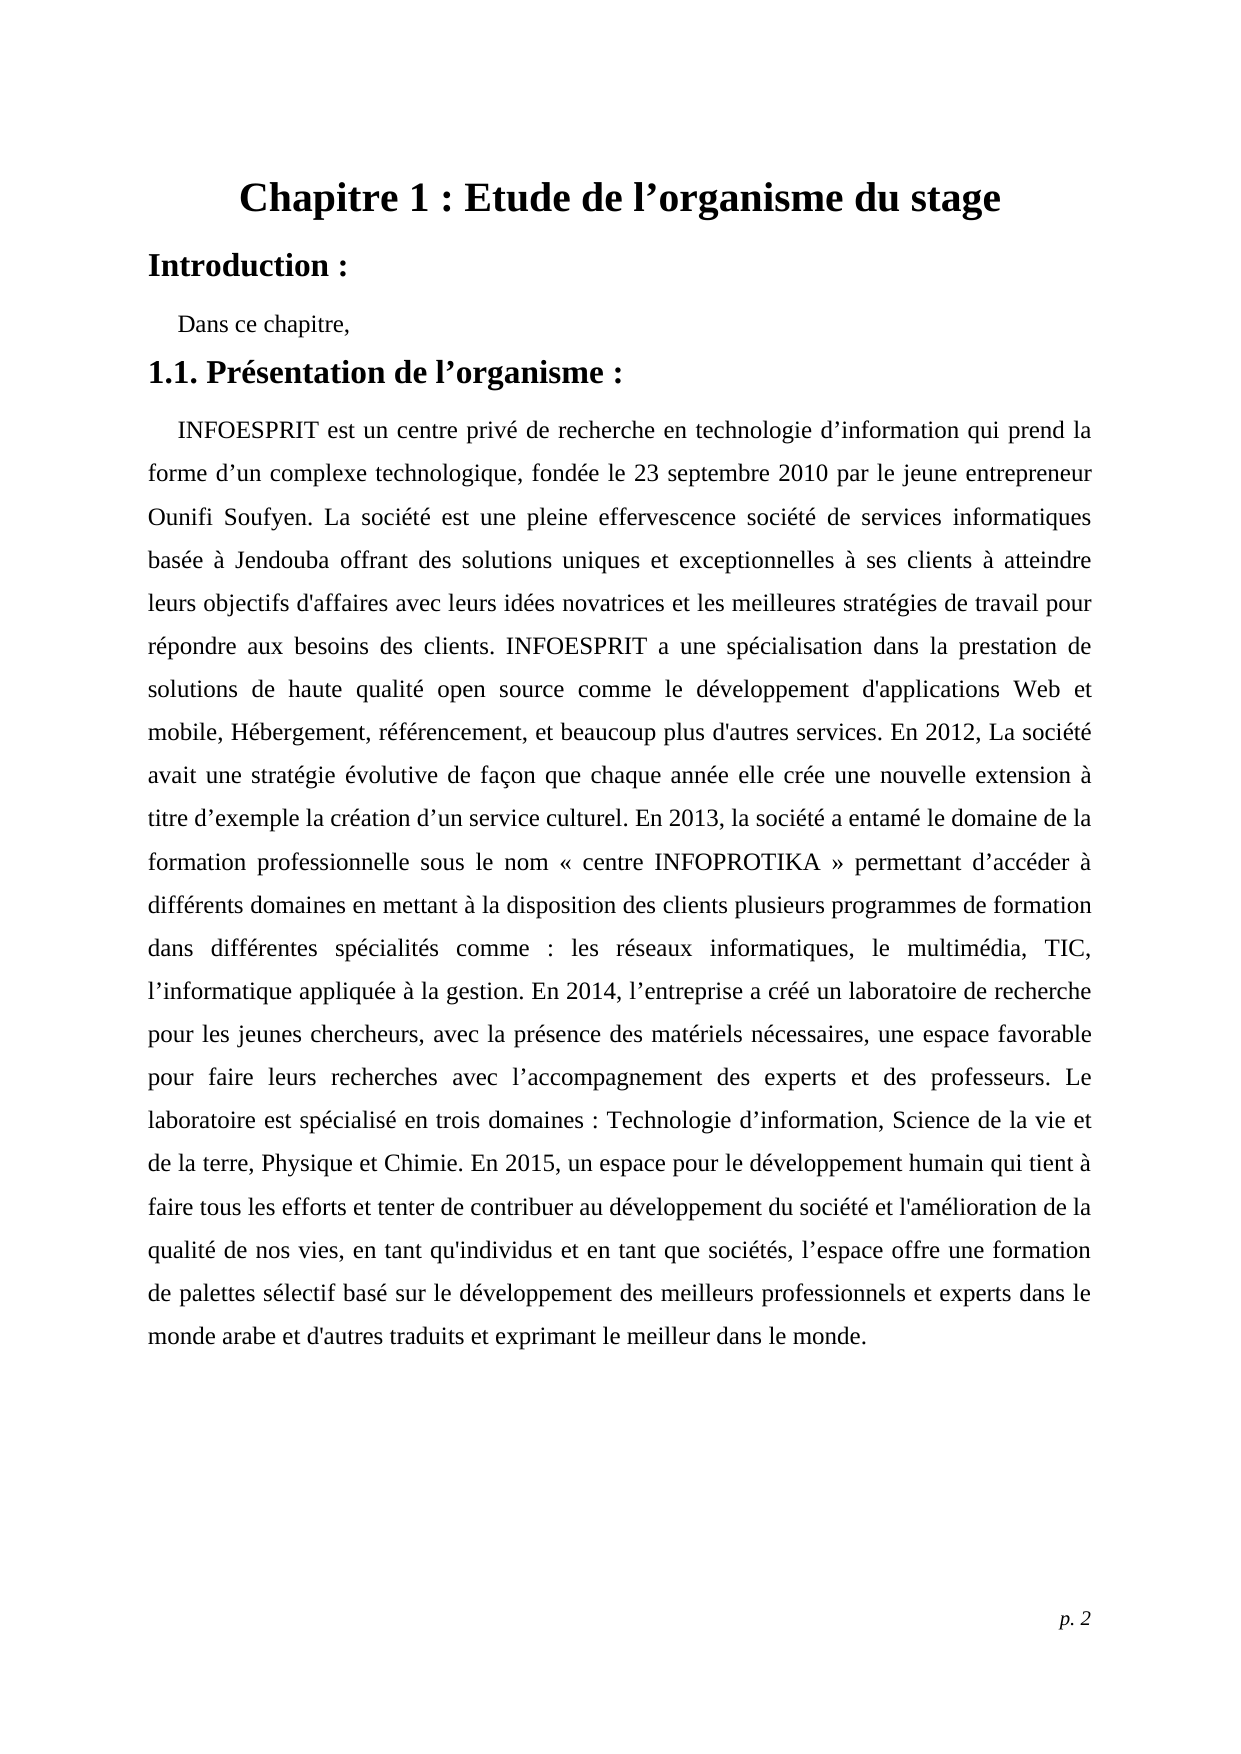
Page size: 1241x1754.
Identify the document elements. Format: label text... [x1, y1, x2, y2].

subtitle 1.1. Présentation de l’organisme : [148, 352, 1093, 390]
subtitle Chapitre 1 : Etude de l’organisme du stage [148, 173, 1093, 221]
text Dans ce chapitre, [148, 309, 1093, 338]
subtitle Introduction : [148, 246, 1093, 284]
text INFOESPRIT est un centre privé de recherche en technologie d’information qui prend la forme d’un complexe technologique, fondée le 23 septembre 2010 par le jeune entrepreneur Ounifi Soufyen. La société est une pleine effervescence société de services informatiques basée à Jendouba offrant des solutions uniques et exceptionnelles à ses clients à atteindre leurs objectifs d'affaires avec leurs idées novatrices et les meilleures stratégies de travail pour répondre aux besoins des clients. INFOESPRIT a une spécialisation dans la prestation de solutions de haute qualité open source comme le développement d'applications Web et mobile, Hébergement, référencement, et beaucoup plus d'autres services. En 2012, La société avait une stratégie évolutive de façon que chaque année elle crée une nouvelle extension à titre d’exemple la création d’un service culturel. En 2013, la société a entamé le domaine de la formation professionnelle sous le nom « centre INFOPROTIKA » permettant d’accéder à différents domaines en mettant à la disposition des clients plusieurs programmes de formation dans différentes spécialités comme : les réseaux informatiques, le multimédia, TIC, l’informatique appliquée à la gestion. En 2014, l’entreprise a créé un laboratoire de recherche pour les jeunes chercheurs, avec la présence des matériels nécessaires, une espace favorable pour faire leurs recherches avec l’accompagnement des experts et des professeurs. Le laboratoire est spécialisé en trois domaines : Technologie d’information, Science de la vie et de la terre, Physique et Chimie. En 2015, un espace pour le développement humain qui tient à faire tous les efforts et tenter de contribuer au développement du société et l'amélioration de la qualité de nos vies, en tant qu'individus et en tant que sociétés, l’espace offre une formation de palettes sélectif basé sur le développement des meilleurs professionnels et experts dans le monde arabe et d'autres traduits et exprimant le meilleur dans le monde. [148, 415, 1093, 1350]
